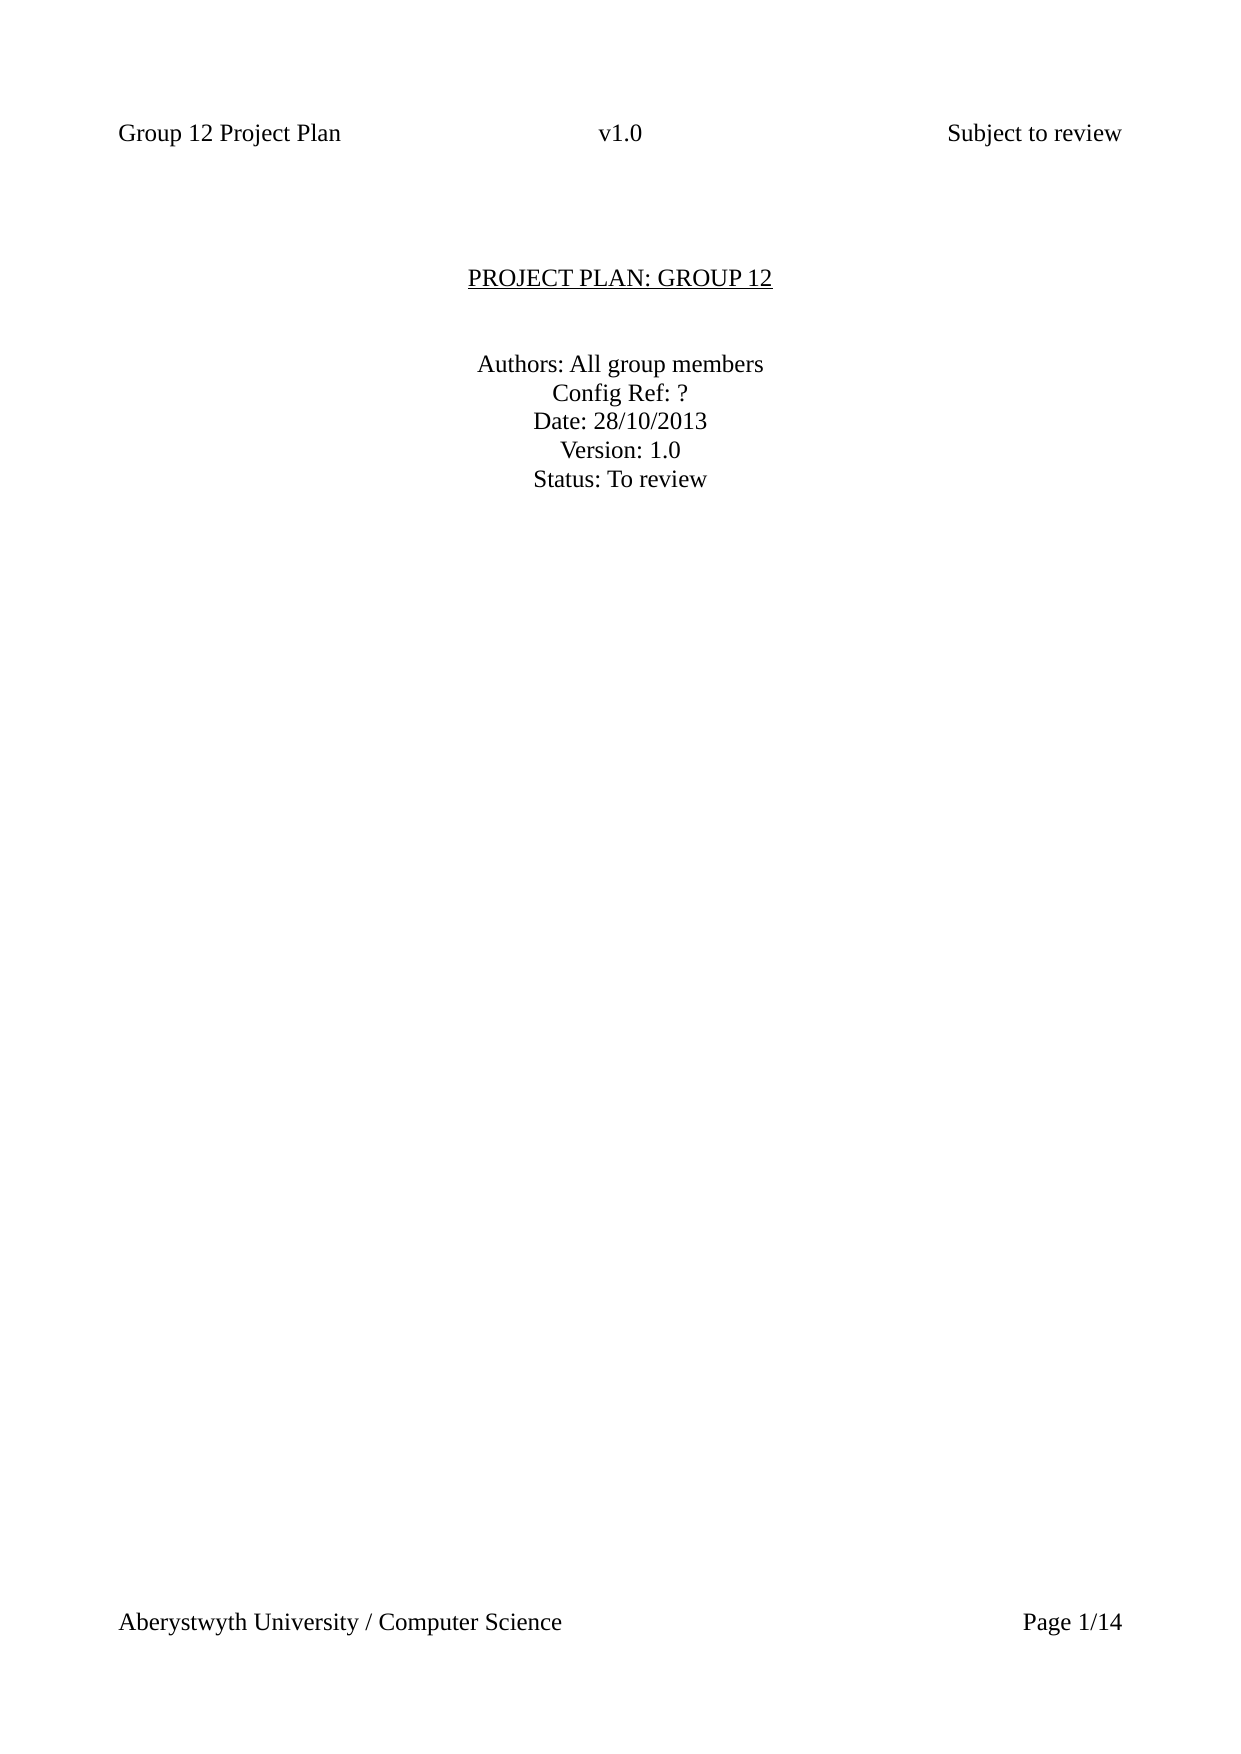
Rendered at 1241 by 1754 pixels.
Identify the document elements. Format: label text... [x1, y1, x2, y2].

text Date: 28/10/2013 [118, 406, 1122, 435]
text Config Ref: ? [118, 378, 1122, 406]
text PROJECT PLAN: GROUP 12 [118, 263, 1122, 291]
text Status: To review [118, 464, 1122, 493]
text Authors: All group members [118, 349, 1122, 378]
text Version: 1.0 [118, 435, 1122, 464]
